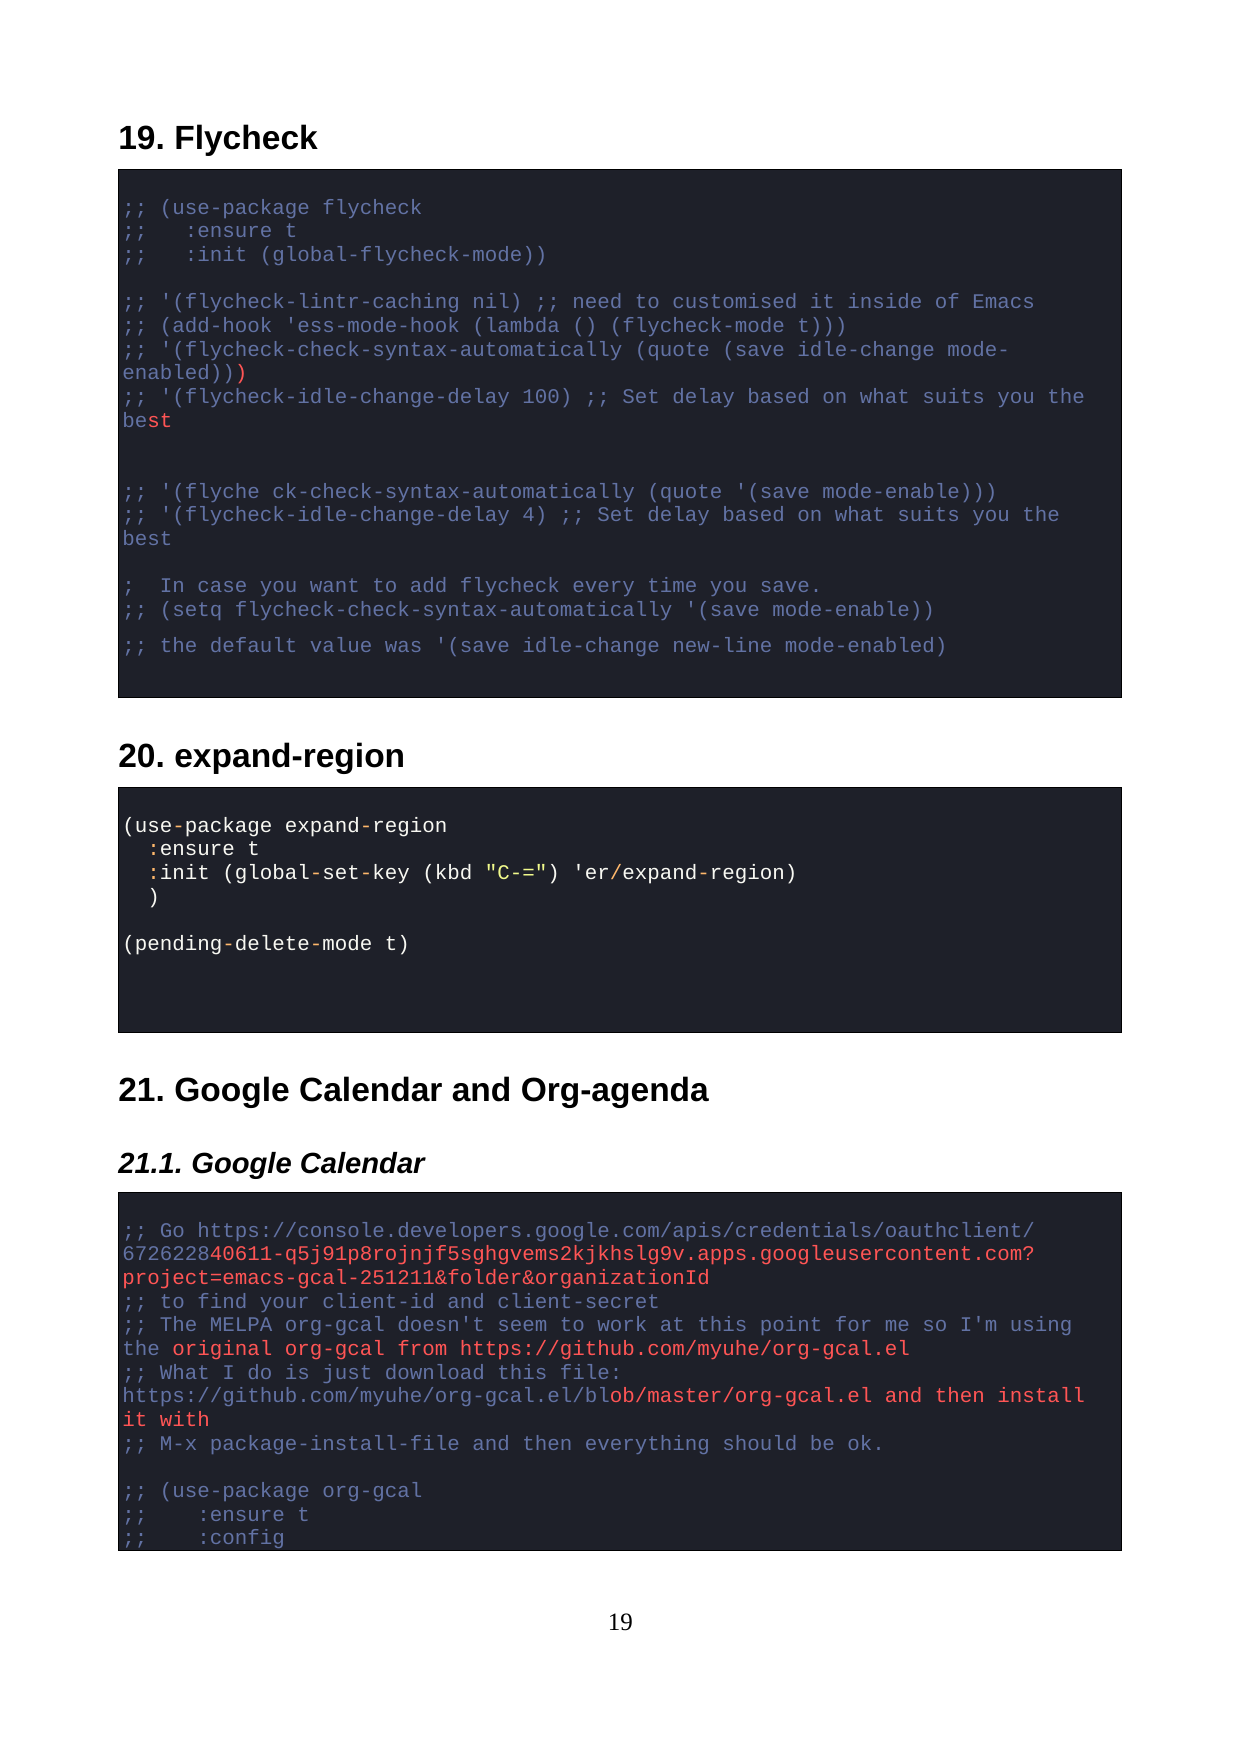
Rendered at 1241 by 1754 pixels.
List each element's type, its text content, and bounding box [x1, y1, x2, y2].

text (pending-delete-mode t) [119, 929, 1121, 957]
text ; In case you want to add flycheck every time you save. [119, 571, 1121, 595]
text ;; The MELPA org-gcal doesn't seem to work at this point for me so I'm using the original org-gcal from https://github.com/myuhe/org-gcal.el [119, 1310, 1121, 1358]
text ;; '(flyche ck-check-syntax-automatically (quote '(save mode-enable))) [119, 477, 1121, 500]
subtitle Flycheck [118, 118, 1122, 157]
text ;; (add-hook 'ess-mode-hook (lambda () (flycheck-mode t))) [119, 311, 1121, 335]
text ;; (use-package org-gcal [119, 1476, 1121, 1499]
text ;; What I do is just download this file: https://github.com/myuhe/org-gcal.el/blob/master/org-gcal.el and then install it with [119, 1358, 1121, 1429]
text ;; '(flycheck-idle-change-delay 100) ;; Set delay based on what suits you the best [119, 382, 1121, 429]
text ;; :config [119, 1523, 1121, 1550]
text ) [119, 882, 1121, 905]
text ;; '(flycheck-lintr-caching nil) ;; need to customised it inside of Emacs [119, 287, 1121, 311]
subtitle Google Calendar [118, 1146, 1122, 1180]
text ;; Go https://console.developers.google.com/apis/credentials/oauthclient/672622840611-q5j91p8rojnjf5sghgvems2kjkhslg9v.apps.googleusercontent.com?project=emacs-gcal-251211&folder&organizationId [119, 1216, 1121, 1287]
subtitle Google Calendar and Org-agenda [118, 1070, 1122, 1109]
text ;; :init (global-flycheck-mode)) [119, 240, 1121, 264]
text ;; to find your client-id and client-secret [119, 1287, 1121, 1310]
text ;; (use-package flycheck [119, 193, 1121, 217]
text ;; '(flycheck-idle-change-delay 4) ;; Set delay based on what suits you the best [119, 500, 1121, 548]
text ;; M-x package-install-file and then everything should be ok. [119, 1429, 1121, 1452]
text :init (global-set-key (kbd "C-=") 'er/expand-region) [119, 858, 1121, 882]
subtitle expand-region [118, 736, 1122, 774]
text ;; the default value was '(save idle-change new-line mode-enabled) [119, 631, 1121, 658]
text ;; (setq flycheck-check-syntax-automatically '(save mode-enable)) [119, 595, 1121, 622]
text ;; '(flycheck-check-syntax-automatically (quote (save idle-change mode-enabled))) [119, 335, 1121, 382]
text ;; :ensure t [119, 1499, 1121, 1523]
text :ensure t [119, 834, 1121, 858]
text ;; :ensure t [119, 217, 1121, 240]
text (use-package expand-region [119, 811, 1121, 834]
